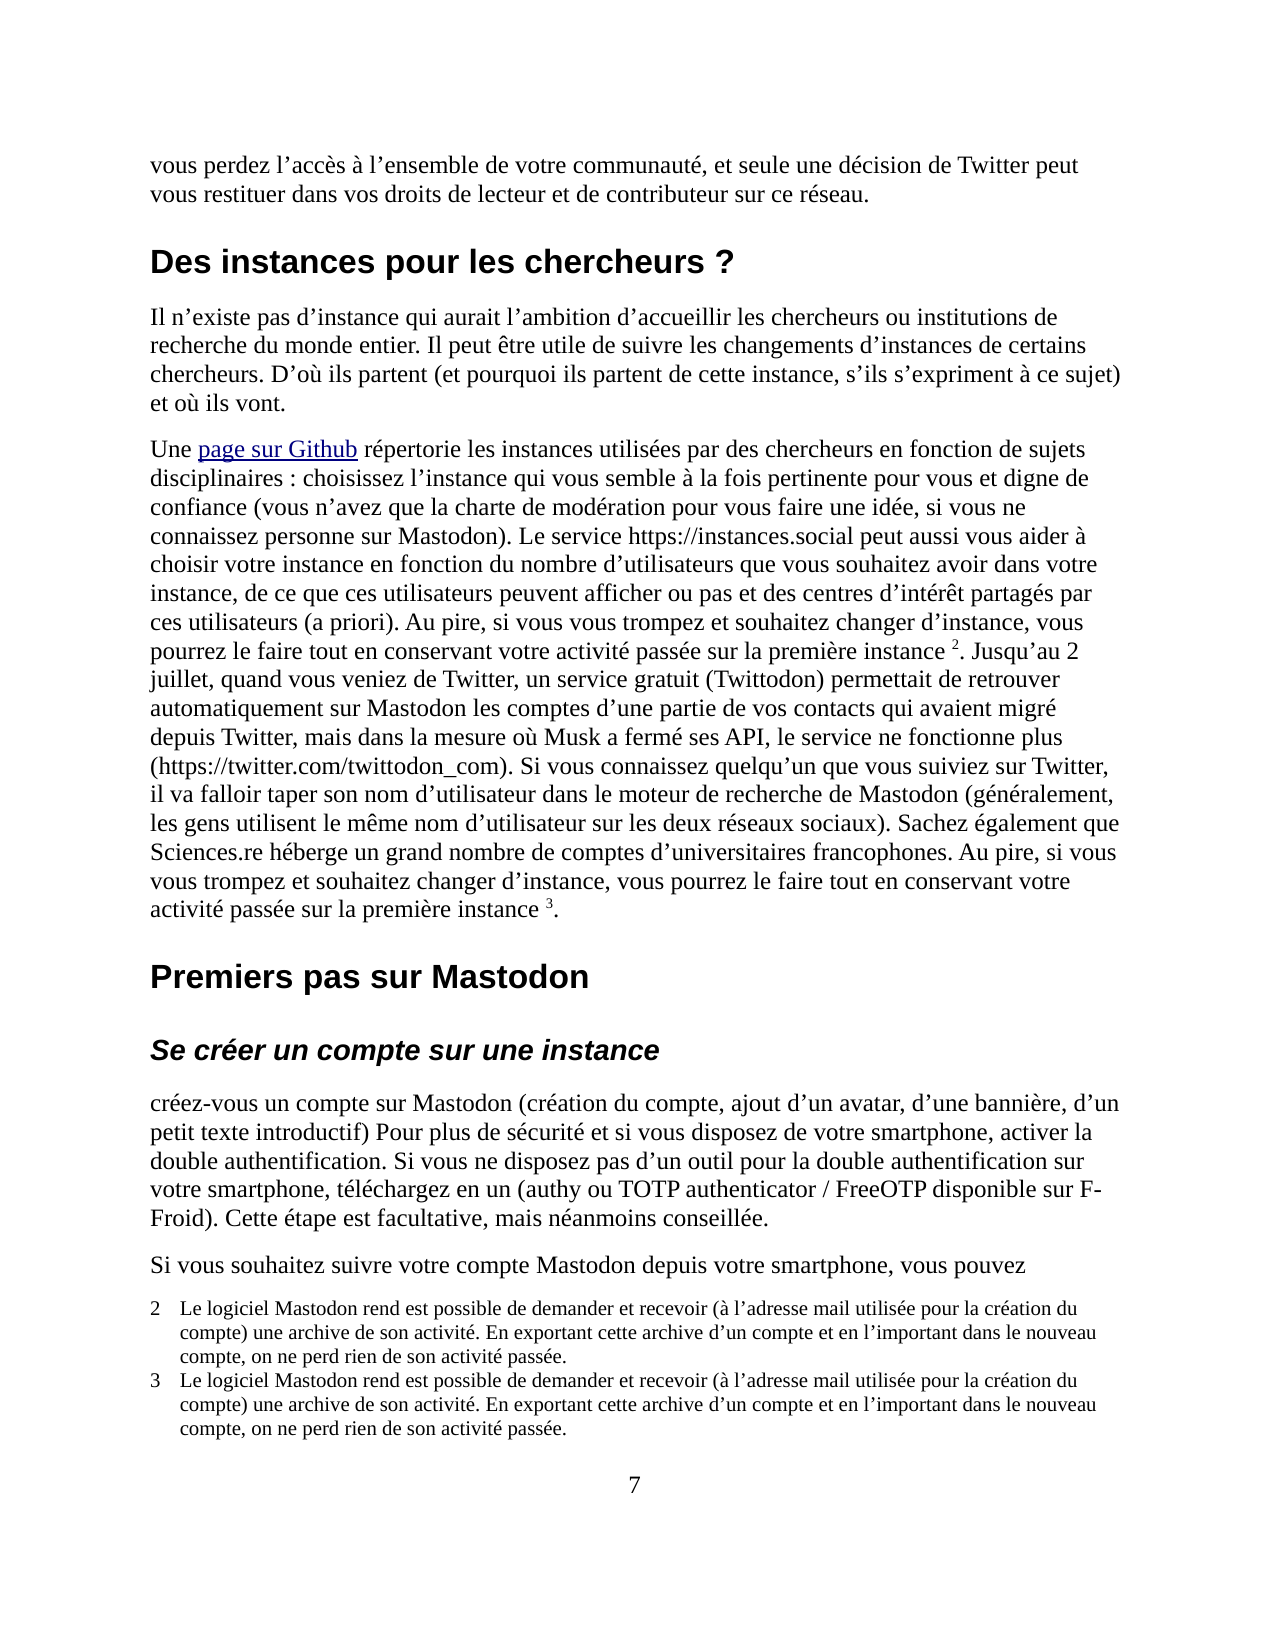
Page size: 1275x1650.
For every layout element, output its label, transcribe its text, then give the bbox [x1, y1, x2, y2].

text créez-vous un compte sur Mastodon (création du compte, ajout d’un avatar, d’une bannière, d’un petit texte introductif) Pour plus de sécurité et si vous disposez de votre smartphone, activer la double authentification. Si vous ne disposez pas d’un outil pour la double authentification sur votre smartphone, téléchargez en un (authy ou TOTP authenticator / FreeOTP disponible sur F-Froid). Cette étape est facultative, mais néanmoins conseillée. [150, 1088, 1125, 1232]
text Si vous souhaitez suivre votre compte Mastodon depuis votre smartphone, vous pouvez [150, 1250, 1125, 1279]
text Le logiciel Mastodon rend est possible de demander et recevoir (à l’adresse mail utilisée pour la création du compte) une archive de son activité. En exportant cette archive d’un compte et en l’important dans le nouveau compte, on ne perd rien de son activité passée. [150, 1368, 1125, 1440]
subtitle Des instances pour les chercheurs ? [150, 241, 1125, 280]
subtitle Se créer un compte sur une instance [150, 1033, 1125, 1067]
text Une page sur Github répertorie les instances utilisées par des chercheurs en fonction de sujets disciplinaires : choisissez l’instance qui vous semble à la fois pertinente pour vous et digne de confiance (vous n’avez que la charte de modération pour vous faire une idée, si vous ne connaissez personne sur Mastodon). Le service https://instances.social peut aussi vous aider à choisir votre instance en fonction du nombre d’utilisateurs que vous souhaitez avoir dans votre instance, de ce que ces utilisateurs peuvent afficher ou pas et des centres d’intérêt partagés par ces utilisateurs (a priori). Au pire, si vous vous trompez et souhaitez changer d’instance, vous pourrez le faire tout en conservant votre activité passée sur la première instance . Jusqu’au 2 juillet, quand vous veniez de Twitter, un service gratuit (Twittodon) permettait de retrouver automatiquement sur Mastodon les comptes d’une partie de vos contacts qui avaient migré depuis Twitter, mais dans la mesure où Musk a fermé ses API, le service ne fonctionne plus (https://twitter.com/twittodon_com). Si vous connaissez quelqu’un que vous suiviez sur Twitter, il va falloir taper son nom d’utilisateur dans le moteur de recherche de Mastodon (généralement, les gens utilisent le même nom d’utilisateur sur les deux réseaux sociaux). Sachez également que Sciences.re héberge un grand nombre de comptes d’universitaires francophones. Au pire, si vous vous trompez et souhaitez changer d’instance, vous pourrez le faire tout en conservant votre activité passée sur la première instance . [150, 434, 1125, 923]
text vous perdez l’accès à l’ensemble de votre communauté, et seule une décision de Twitter peut vous restituer dans vos droits de lecteur et de contributeur sur ce réseau. [150, 150, 1125, 207]
text Le logiciel Mastodon rend est possible de demander et recevoir (à l’adresse mail utilisée pour la création du compte) une archive de son activité. En exportant cette archive d’un compte et en l’important dans le nouveau compte, on ne perd rien de son activité passée. [150, 1296, 1125, 1368]
text Il n’existe pas d’instance qui aurait l’ambition d’accueillir les chercheurs ou institutions de recherche du monde entier. Il peut être utile de suivre les changements d’instances de certains chercheurs. D’où ils partent (et pourquoi ils partent de cette instance, s’ils s’expriment à ce sujet) et où ils vont. [150, 302, 1125, 417]
subtitle Premiers pas sur Mastodon [150, 957, 1125, 996]
